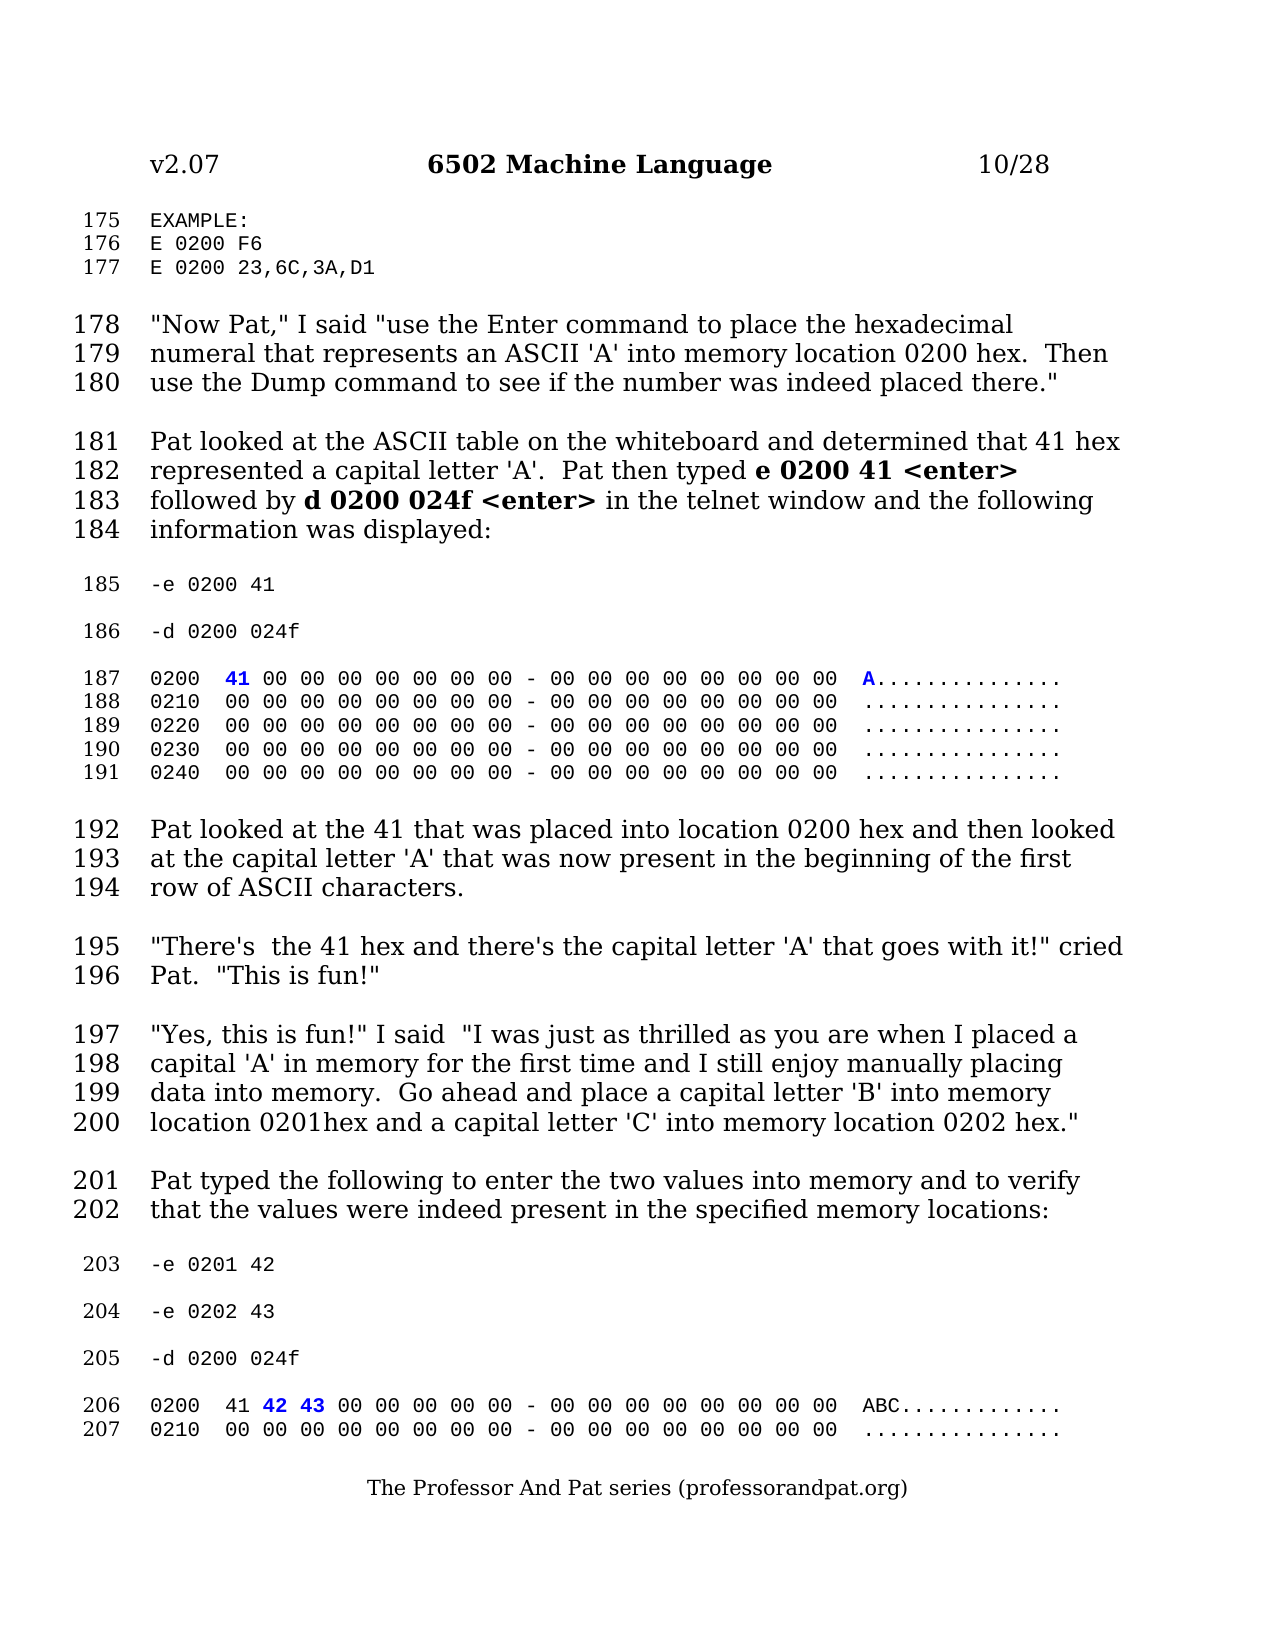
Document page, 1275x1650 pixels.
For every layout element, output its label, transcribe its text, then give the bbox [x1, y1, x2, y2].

text -d 0200 024f [150, 621, 1125, 644]
text "There's the 41 hex and there's the capital letter 'A' that goes with it!" cried Pat. "This is fun!" [150, 932, 1125, 991]
text 0200 41 00 00 00 00 00 00 00 - 00 00 00 00 00 00 00 00 A............... [150, 668, 1125, 692]
text Pat looked at the ASCII table on the whiteboard and determined that 41 hex represented a capital letter 'A'. Pat then typed e 0200 41 <enter> followed by d 0200 024f <enter> in the telnet window and the following information was displayed: [150, 427, 1125, 545]
text EXAMPLE: [150, 210, 1125, 233]
text 0210 00 00 00 00 00 00 00 00 - 00 00 00 00 00 00 00 00 ................ [150, 692, 1125, 715]
text "Now Pat," I said "use the Enter command to place the hexadecimal numeral that represents an ASCII 'A' into memory location 0200 hex. Then use the Dump command to see if the number was indeed placed there." [150, 310, 1125, 398]
text Pat looked at the 41 that was placed into location 0200 hex and then looked at the capital letter 'A' that was now present in the beginning of the first row of ASCII characters. [150, 815, 1125, 903]
text 0220 00 00 00 00 00 00 00 00 - 00 00 00 00 00 00 00 00 ................ [150, 715, 1125, 739]
text 0240 00 00 00 00 00 00 00 00 - 00 00 00 00 00 00 00 00 ................ [150, 762, 1125, 786]
text 0200 41 42 43 00 00 00 00 00 - 00 00 00 00 00 00 00 00 ABC............. [150, 1395, 1125, 1419]
text -e 0200 41 [150, 574, 1125, 597]
text -e 0202 43 [150, 1301, 1125, 1325]
text "Yes, this is fun!" I said "I was just as thrilled as you are when I placed a capital 'A' in memory for the first time and I still enjoy manually placing data into memory. Go ahead and place a capital letter 'B' into memory location 0201hex and a capital letter 'C' into memory location 0202 hex." [150, 1020, 1125, 1137]
text E 0200 F6 [150, 233, 1125, 257]
text E 0200 23,6C,3A,D1 [150, 257, 1125, 281]
text -d 0200 024f [150, 1348, 1125, 1372]
text -e 0201 42 [150, 1254, 1125, 1278]
text Pat typed the following to enter the two values into memory and to verify that the values were indeed present in the specified memory locations: [150, 1166, 1125, 1225]
text 0230 00 00 00 00 00 00 00 00 - 00 00 00 00 00 00 00 00 ................ [150, 739, 1125, 762]
text 0210 00 00 00 00 00 00 00 00 - 00 00 00 00 00 00 00 00 ................ [150, 1419, 1125, 1442]
